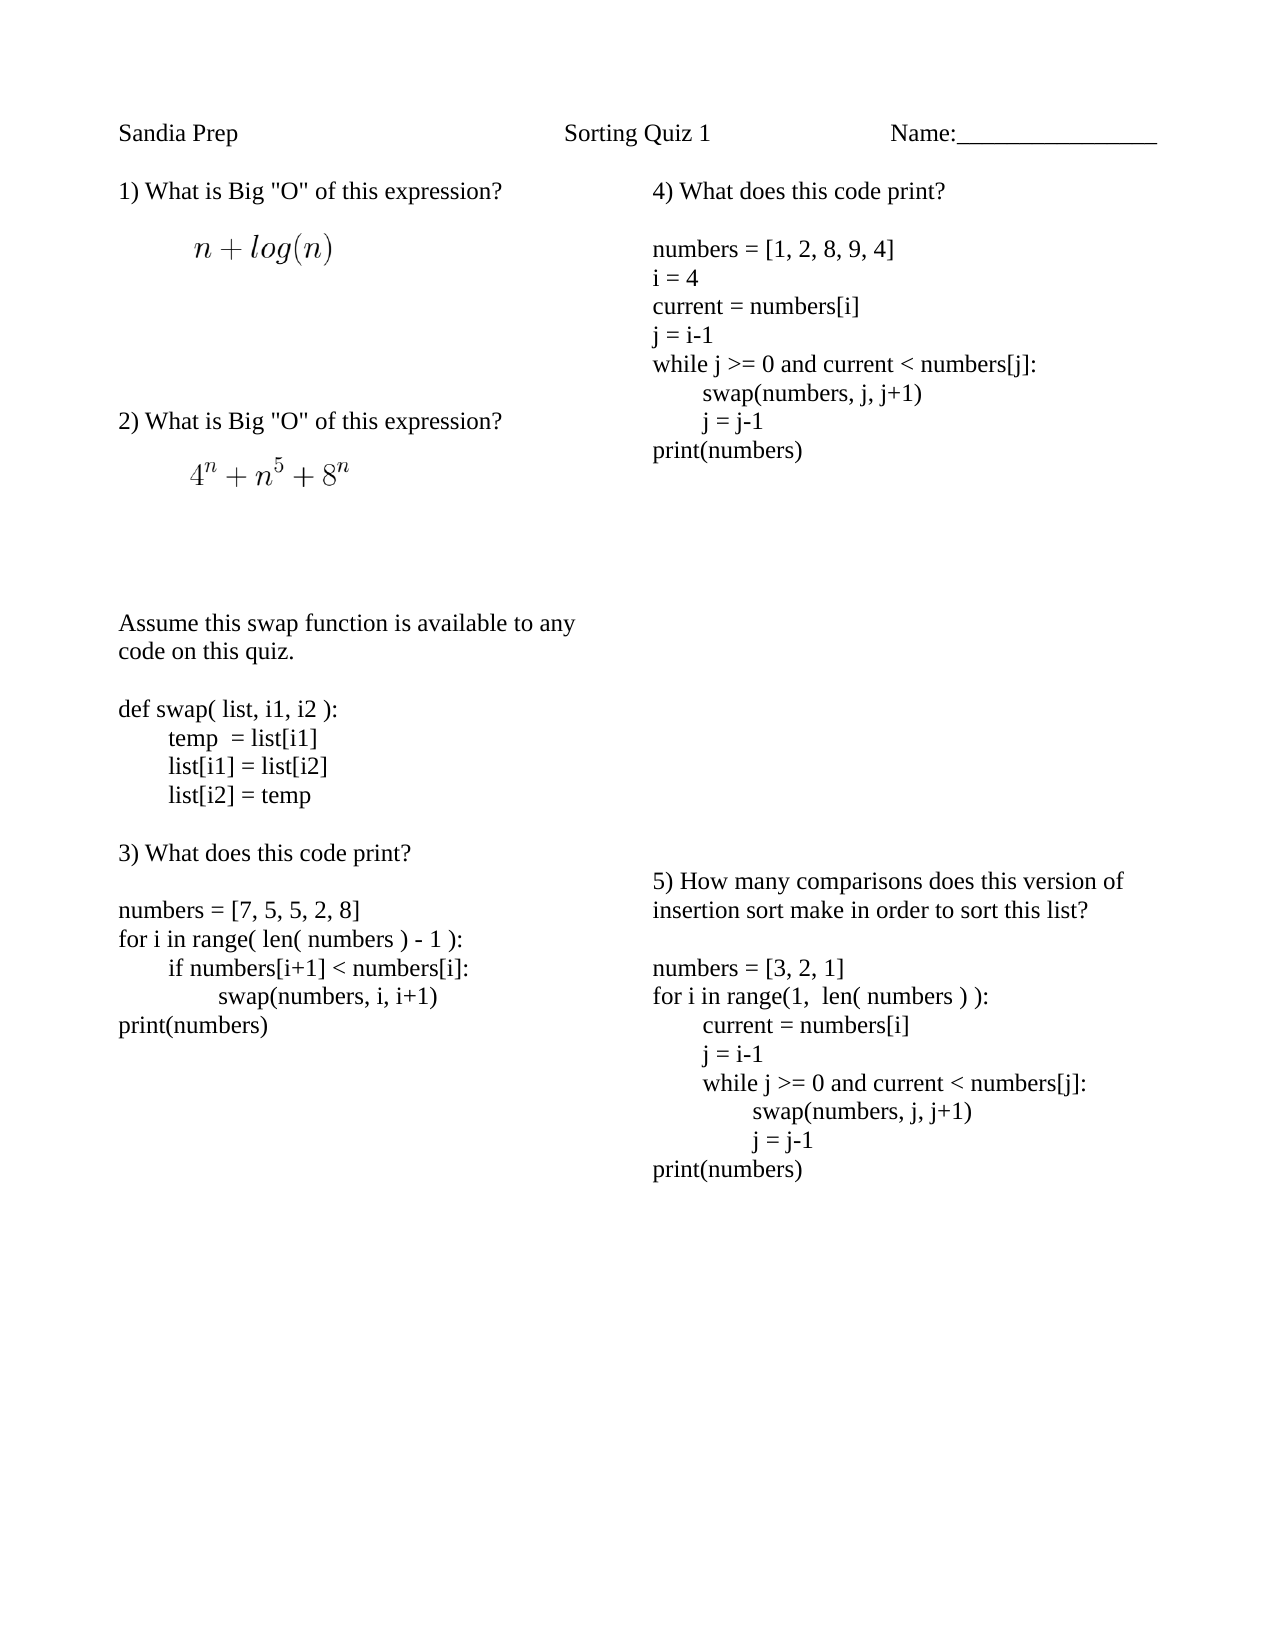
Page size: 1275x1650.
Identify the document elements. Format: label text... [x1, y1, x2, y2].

text j = i-1 [652, 320, 1157, 349]
text Assume this swap function is available to any code on this quiz. [118, 608, 622, 665]
text for i in range(1, len( numbers ) ): [652, 981, 1157, 1010]
text print(numbers) [118, 1010, 622, 1039]
text swap(numbers, i, i+1) [118, 981, 622, 1010]
text j = i-1 [652, 1039, 1157, 1068]
text swap(numbers, j, j+1) [652, 1096, 1157, 1125]
text list[i1] = list[i2] [118, 751, 622, 780]
text print(numbers) [652, 1154, 1157, 1183]
text if numbers[i+1] < numbers[i]: [118, 953, 622, 981]
text list[i2] = temp [118, 780, 622, 809]
text 5) How many comparisons does this version of insertion sort make in order to sort this list? [652, 866, 1157, 924]
text numbers = [3, 2, 1] [652, 953, 1157, 981]
text while j >= 0 and current < numbers[j]: [652, 349, 1157, 378]
text 1) What is Big "O" of this expression? [118, 176, 622, 205]
text numbers = [7, 5, 5, 2, 8] [118, 895, 622, 924]
text numbers = [1, 2, 8, 9, 4] [652, 234, 1157, 263]
text current = numbers[i] [652, 291, 1157, 320]
text 3) What does this code print? [118, 838, 622, 866]
text j = j-1 [652, 1125, 1157, 1154]
text def swap( list, i1, i2 ): [118, 694, 622, 723]
text current = numbers[i] [652, 1010, 1157, 1039]
text swap(numbers, j, j+1) [652, 378, 1157, 406]
text 2) What is Big "O" of this expression? [118, 406, 622, 435]
text 4) What does this code print? [652, 176, 1157, 205]
text for i in range( len( numbers ) - 1 ): [118, 924, 622, 953]
text i = 4 [652, 263, 1157, 291]
text print(numbers) [652, 435, 1157, 464]
text temp = list[i1] [118, 723, 622, 751]
text while j >= 0 and current < numbers[j]: [652, 1068, 1157, 1096]
text j = j-1 [652, 406, 1157, 435]
picture [180, 217, 344, 279]
picture [181, 446, 358, 504]
